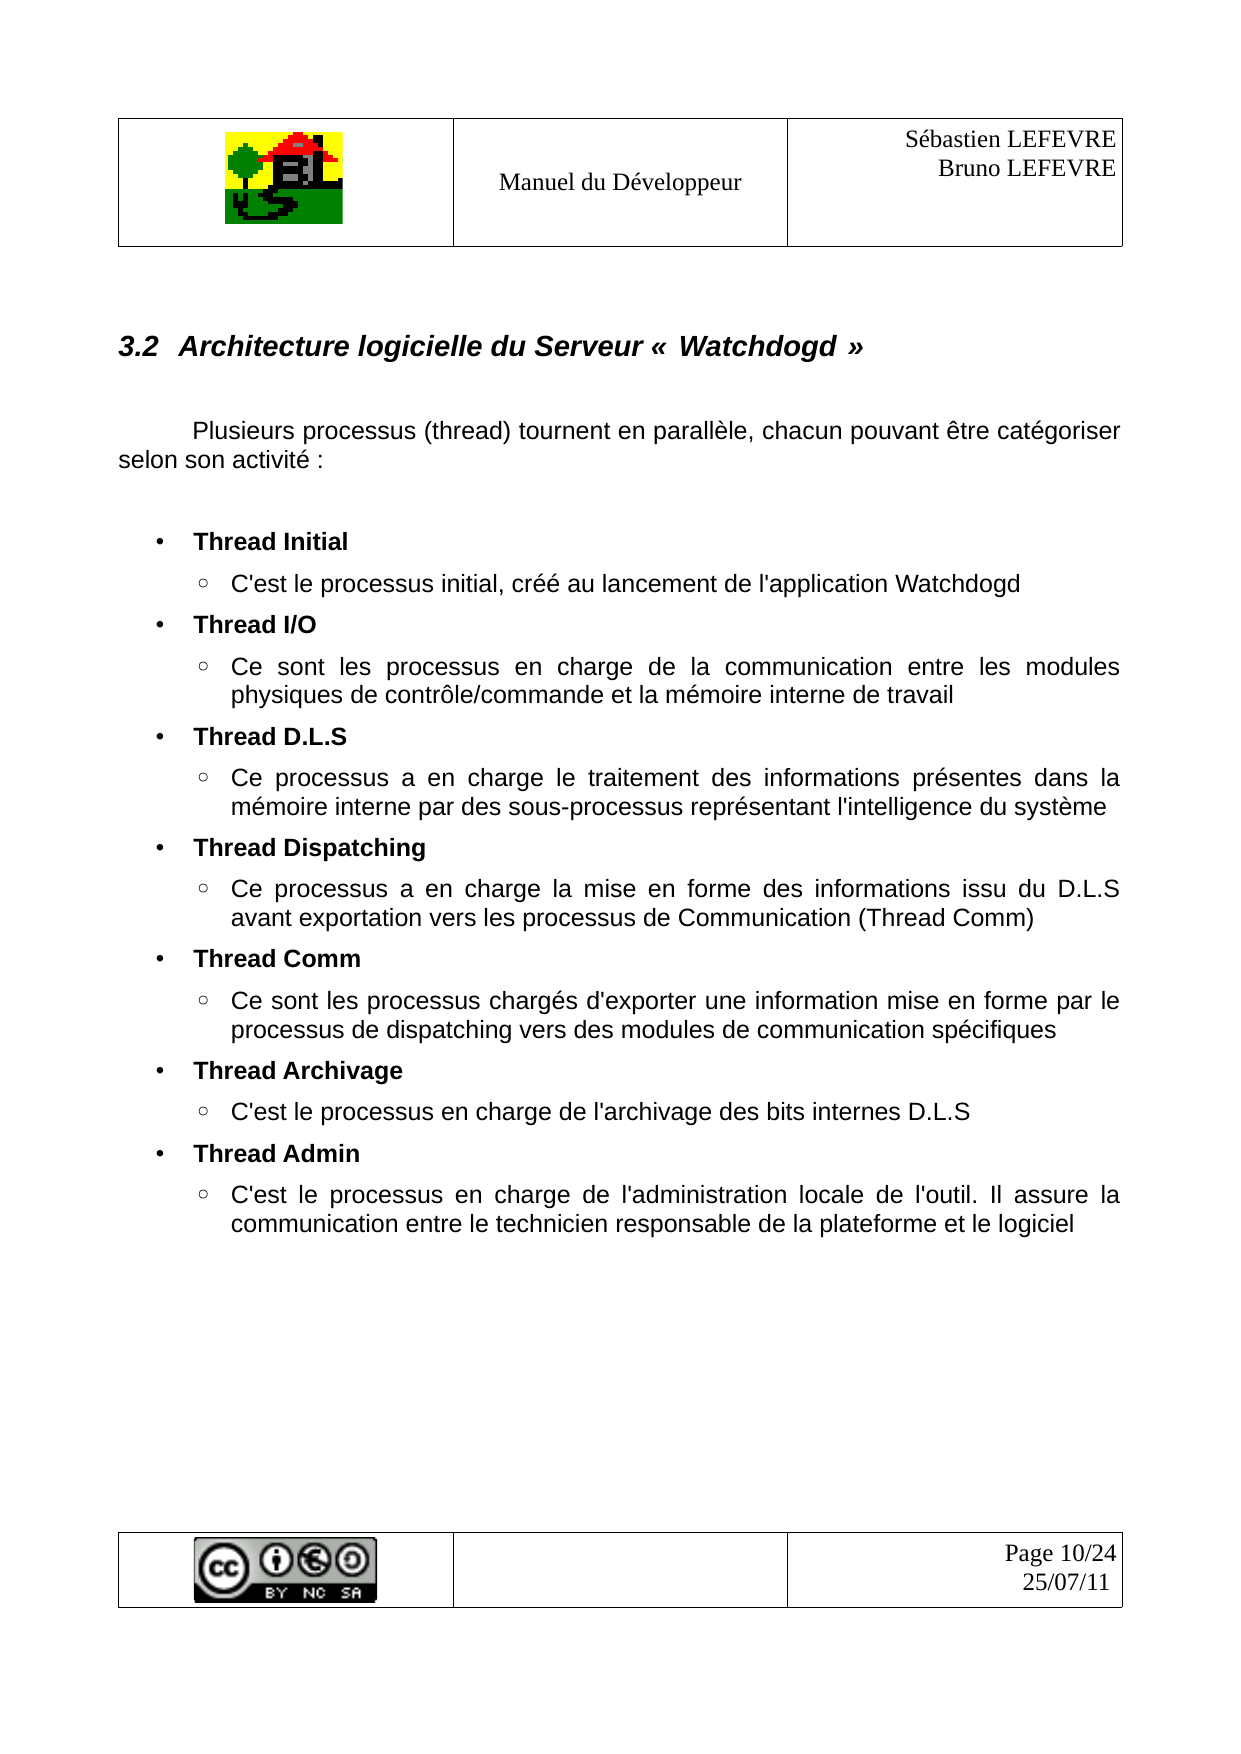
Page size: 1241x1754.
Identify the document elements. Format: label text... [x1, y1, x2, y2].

text Plusieurs processus (thread) tournent en parallèle, chacun pouvant être catégoriser selon son activité : [118, 416, 1122, 474]
list Thread Dispatching [156, 833, 1122, 862]
list Ce processus a en charge le traitement des informations présentes dans la mémoire interne par des sous-processus représentant l'intelligence du système [193, 763, 1122, 821]
list Thread Comm [156, 944, 1122, 973]
list Thread Archivage [156, 1056, 1122, 1085]
list Ce sont les processus chargés d'exporter une information mise en forme par le processus de dispatching vers des modules de communication spécifiques [193, 986, 1122, 1043]
picture [193, 1537, 378, 1603]
subtitle Architecture logicielle du Serveur « Watchdogd » [118, 329, 1122, 362]
picture [225, 132, 343, 224]
list C'est le processus initial, créé au lancement de l'application Watchdogd [193, 569, 1122, 598]
list Thread Initial [156, 527, 1122, 556]
list C'est le processus en charge de l'administration locale de l'outil. Il assure la communication entre le technicien responsable de la plateforme et le logiciel [193, 1180, 1122, 1238]
list Thread I/O [156, 610, 1122, 639]
list Ce sont les processus en charge de la communication entre les modules physiques de contrôle/commande et la mémoire interne de travail [193, 651, 1122, 709]
list C'est le processus en charge de l'archivage des bits internes D.L.S [193, 1097, 1122, 1126]
list Ce processus a en charge la mise en forme des informations issu du D.L.S avant exportation vers les processus de Communication (Thread Comm) [193, 874, 1122, 932]
list Thread Admin [156, 1139, 1122, 1167]
list Thread D.L.S [156, 722, 1122, 750]
